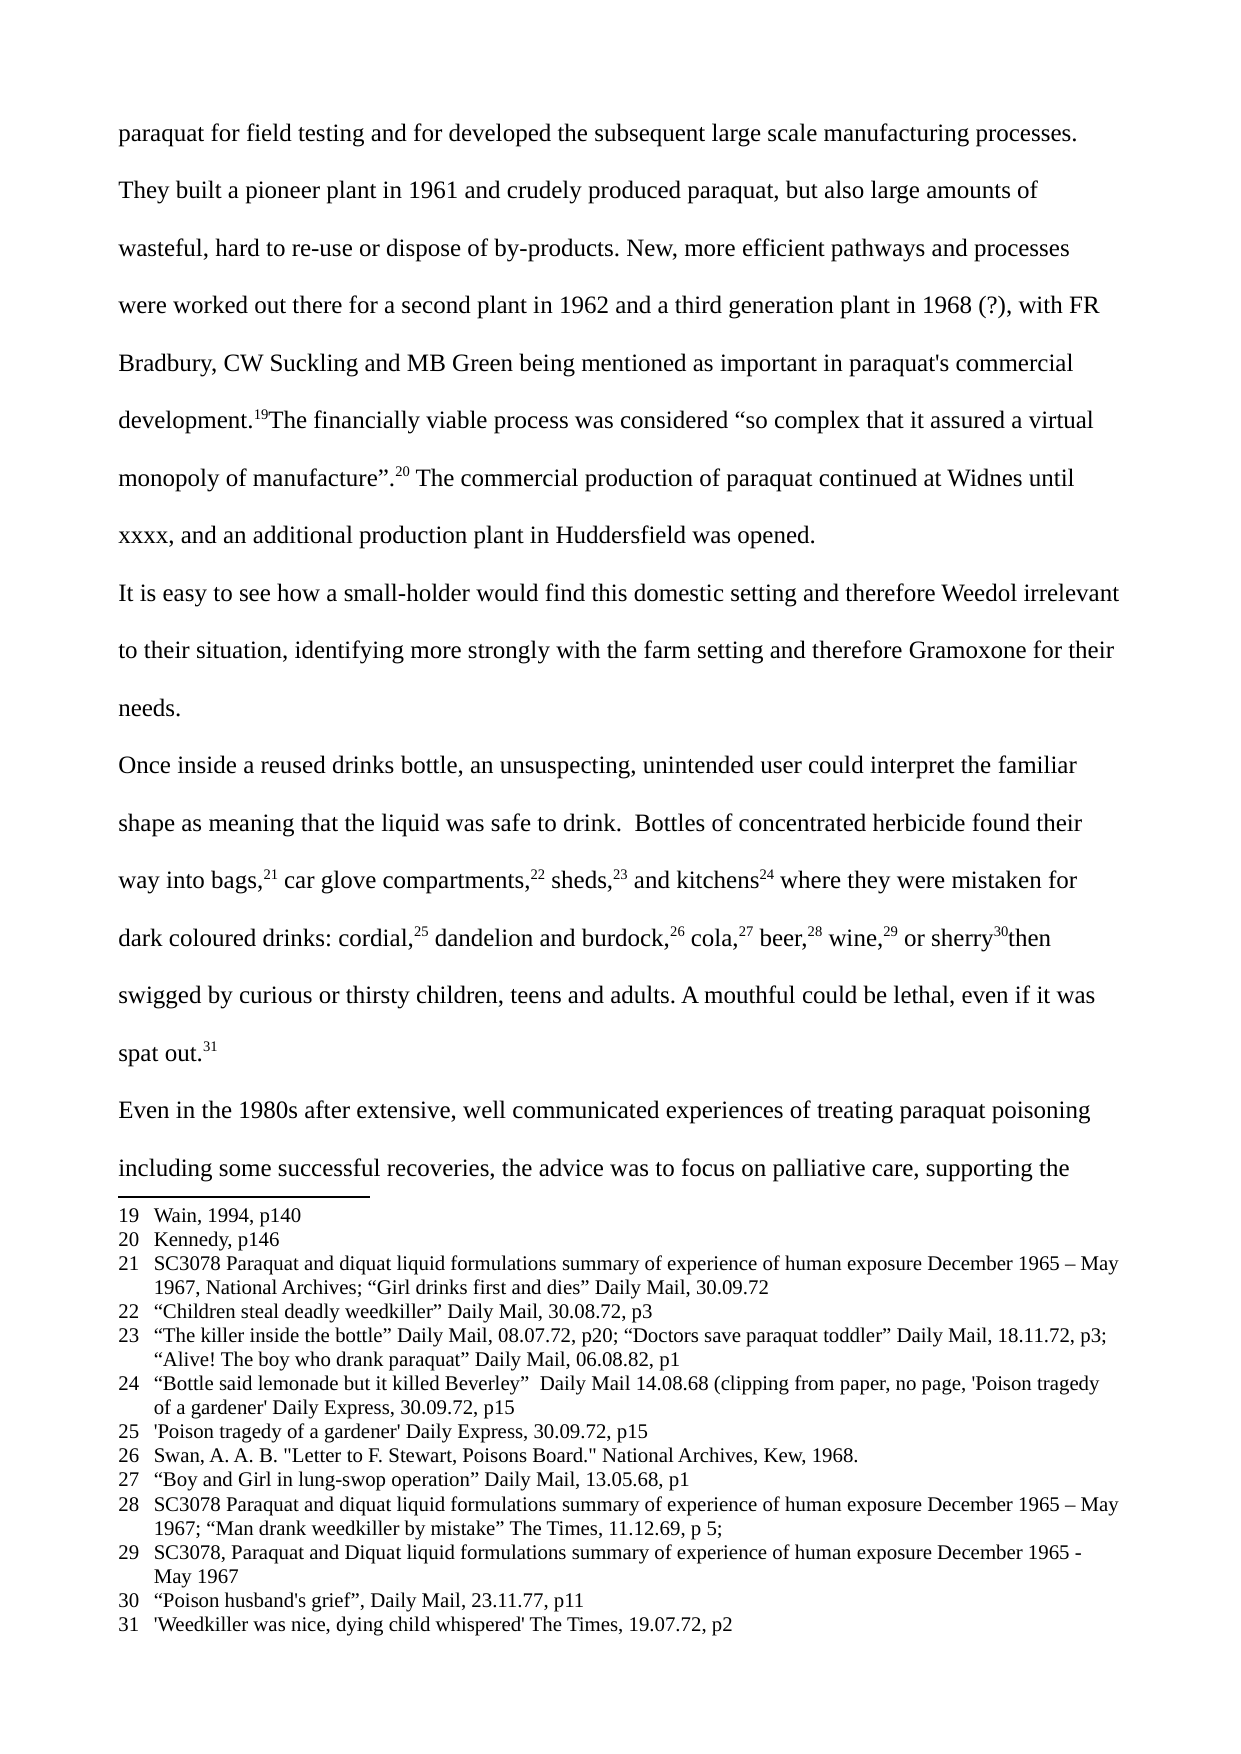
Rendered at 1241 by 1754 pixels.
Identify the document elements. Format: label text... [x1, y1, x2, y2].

text Once inside a reused drinks bottle, an unsuspecting, unintended user could interpret the familiar shape as meaning that the liquid was safe to drink. Bottles of concentrated herbicide found their way into bags, car glove compartments, sheds, and kitchens where they were mistaken for dark coloured drinks: cordial, dandelion and burdock, cola, beer, wine, or sherrythen swigged by curious or thirsty children, teens and adults. A mouthful could be lethal, even if it was spat out. [118, 751, 1122, 1067]
text SC3078 Paraquat and diquat liquid formulations summary of experience of human exposure December 1965 – May 1967, National Archives; “Girl drinks first and dies” Daily Mail, 30.09.72 [118, 1251, 1122, 1299]
text “Boy and Girl in lung-swop operation” Daily Mail, 13.05.68, p1 [118, 1467, 1122, 1491]
text It is easy to see how a small-holder would find this domestic setting and therefore Weedol irrelevant to their situation, identifying more strongly with the farm setting and therefore Gramoxone for their needs. [118, 578, 1122, 722]
text SC3078 Paraquat and diquat liquid formulations summary of experience of human exposure December 1965 – May 1967; “Man drank weedkiller by mistake” The Times, 11.12.69, p 5; [118, 1491, 1122, 1539]
text paraquat for field testing and for developed the subsequent large scale manufacturing processes. They built a pioneer plant in 1961 and crudely produced paraquat, but also large amounts of wasteful, hard to re-use or dispose of by-products. New, more efficient pathways and processes were worked out there for a second plant in 1962 and a third generation plant in 1968 (?), with FR Bradbury, CW Suckling and MB Green being mentioned as important in paraquat's commercial development.The financially viable process was considered “so complex that it assured a virtual monopoly of manufacture”. The commercial production of paraquat continued at Widnes until xxxx, and an additional production plant in Huddersfield was opened. [118, 118, 1122, 549]
text “The killer inside the bottle” Daily Mail, 08.07.72, p20; “Doctors save paraquat toddler” Daily Mail, 18.11.72, p3; “Alive! The boy who drank paraquat” Daily Mail, 06.08.82, p1 [118, 1323, 1122, 1371]
text “Poison husband's grief”, Daily Mail, 23.11.77, p11 [118, 1588, 1122, 1612]
text Swan, A. A. B. "Letter to F. Stewart, Poisons Board." National Archives, Kew, 1968. [118, 1443, 1122, 1467]
text “Children steal deadly weedkiller” Daily Mail, 30.08.72, p3 [118, 1299, 1122, 1323]
text Wain, 1994, p140 [118, 1203, 1122, 1227]
text 'Poison tragedy of a gardener' Daily Express, 30.09.72, p15 [118, 1419, 1122, 1443]
text Even in the 1980s after extensive, well communicated experiences of treating paraquat poisoning including some successful recoveries, the advice was to focus on palliative care, supporting the [118, 1096, 1122, 1182]
text SC3078, Paraquat and Diquat liquid formulations summary of experience of human exposure December 1965 - May 1967 [118, 1539, 1122, 1588]
text Kennedy, p146 [118, 1227, 1122, 1251]
text “Bottle said lemonade but it killed Beverley” Daily Mail 14.08.68 (clipping from paper, no page, 'Poison tragedy of a gardener' Daily Express, 30.09.72, p15 [118, 1371, 1122, 1419]
text 'Weedkiller was nice, dying child whispered' The Times, 19.07.72, p2 [118, 1612, 1122, 1636]
